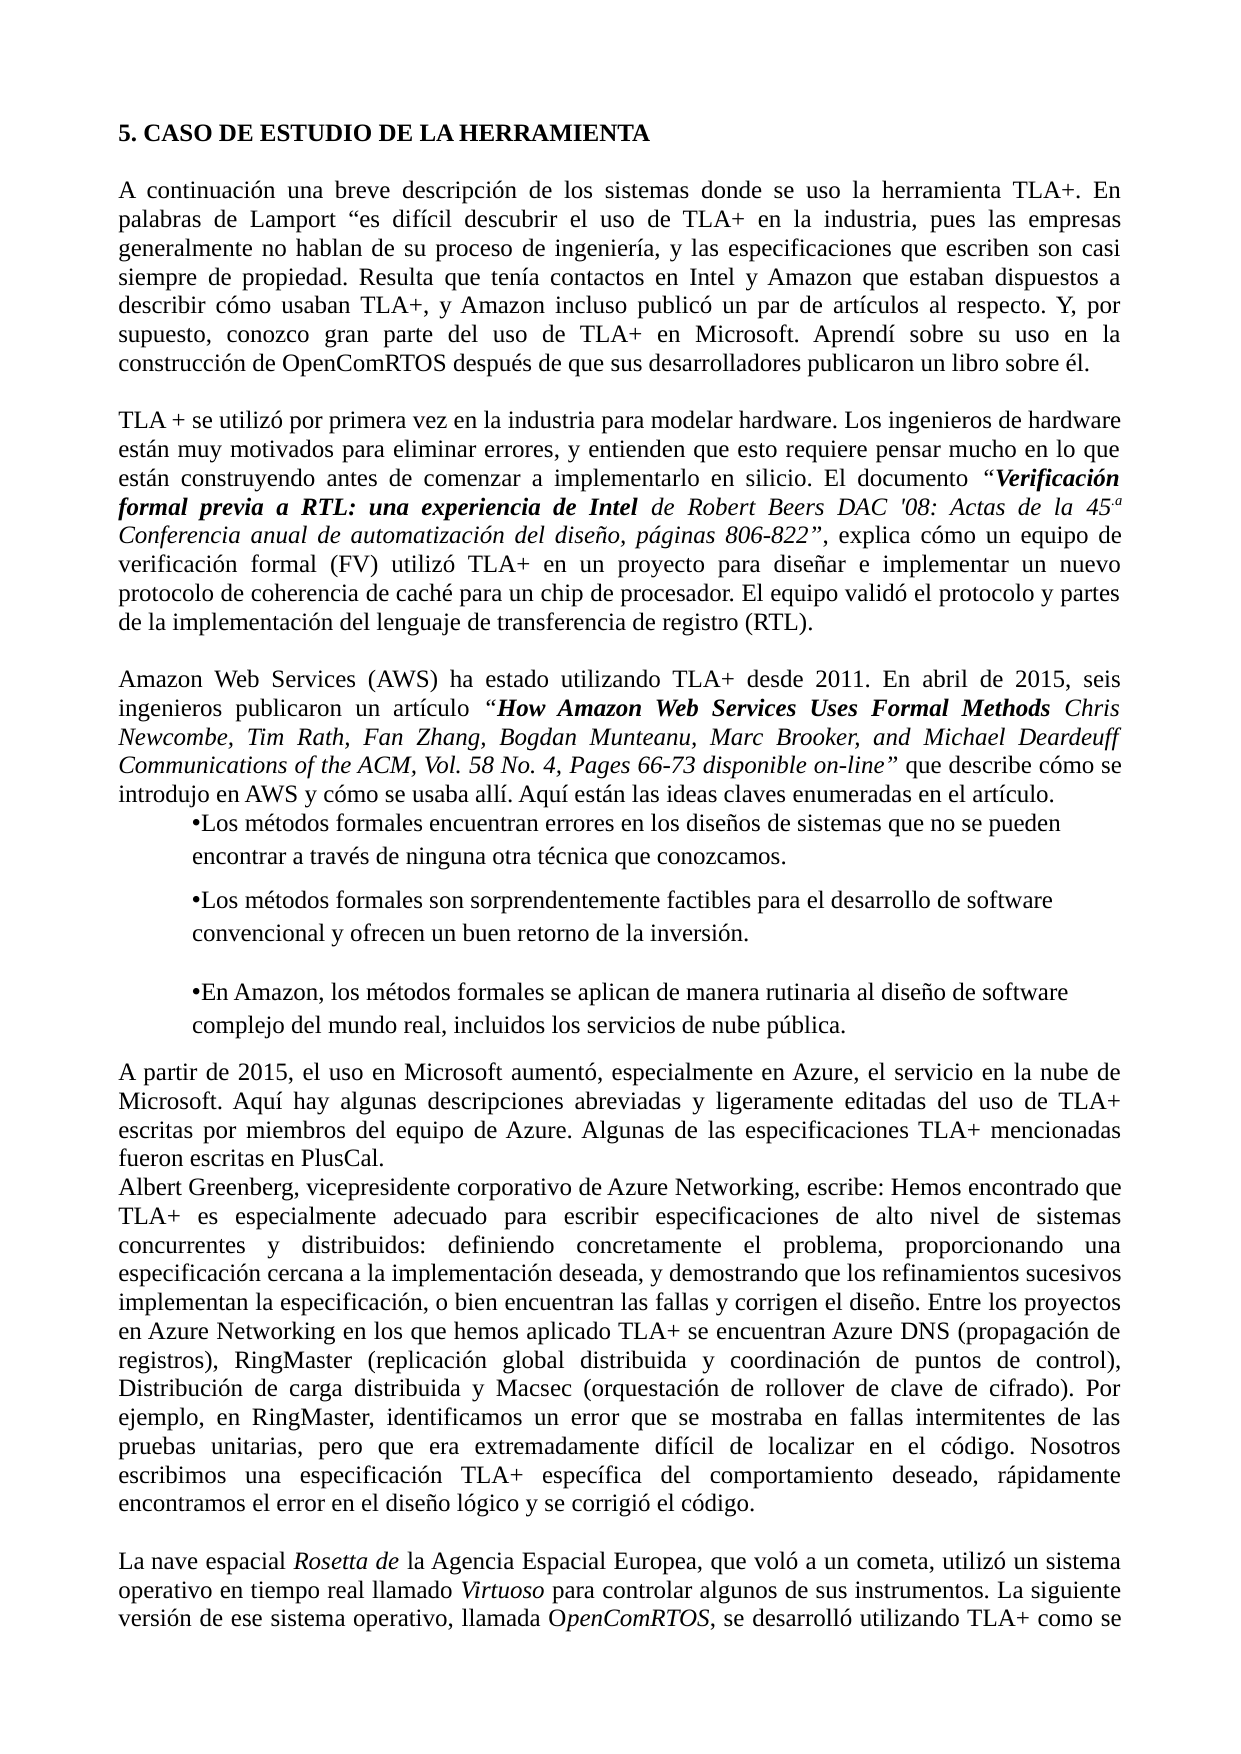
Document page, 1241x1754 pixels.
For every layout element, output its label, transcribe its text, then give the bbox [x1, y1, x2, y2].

list Los métodos formales encuentran errores en los diseños de sistemas que no se pueden encontrar a través de ninguna otra técnica que conozcamos. [118, 808, 1122, 870]
text Albert Greenberg, vicepresidente corporativo de Azure Networking, escribe: Hemos encontrado que TLA+ es especialmente adecuado para escribir especificaciones de alto nivel de sistemas concurrentes y distribuidos: definiendo concretamente el problema, proporcionando una especificación cercana a la implementación deseada, y demostrando que los refinamientos sucesivos implementan la especificación, o bien encuentran las fallas y corrigen el diseño. Entre los proyectos en Azure Networking en los que hemos aplicado TLA+ se encuentran Azure DNS (propagación de registros), RingMaster (replicación global distribuida y coordinación de puntos de control), Distribución de carga distribuida y Macsec (orquestación de rollover de clave de cifrado). Por ejemplo, en RingMaster, identificamos un error que se mostraba en fallas intermitentes de las pruebas unitarias, pero que era extremadamente difícil de localizar en el código. Nosotros escribimos una especificación TLA+ específica del comportamiento deseado, rápidamente encontramos el error en el diseño lógico y se corrigió el código. [118, 1172, 1122, 1517]
text La nave espacial Rosetta de la Agencia Espacial Europea, que voló a un cometa, utilizó un sistema operativo en tiempo real llamado Virtuoso para controlar algunos de sus instrumentos. La siguiente versión de ese sistema operativo, llamada OpenComRTOS, se desarrolló utilizando TLA+ como se [118, 1546, 1122, 1632]
text A continuación una breve descripción de los sistemas donde se uso la herramienta TLA+. En palabras de Lamport “es difícil descubrir el uso de TLA+ en la industria, pues las empresas generalmente no hablan de su proceso de ingeniería, y las especificaciones que escriben son casi siempre de propiedad. Resulta que tenía contactos en Intel y Amazon que estaban dispuestos a describir cómo usaban TLA+, y Amazon incluso publicó un par de artículos al respecto. Y, por supuesto, conozco gran parte del uso de TLA+ en Microsoft. Aprendí sobre su uso en la construcción de OpenComRTOS después de que sus desarrolladores publicaron un libro sobre él. [118, 176, 1122, 377]
text A partir de 2015, el uso en Microsoft aumentó, especialmente en Azure, el servicio en la nube de Microsoft. Aquí hay algunas descripciones abreviadas y ligeramente editadas del uso de TLA+ escritas por miembros del equipo de Azure. Algunas de las especificaciones TLA+ mencionadas fueron escritas en PlusCal. [118, 1057, 1122, 1172]
list Los métodos formales son sorprendentemente factibles para el desarrollo de software convencional y ofrecen un buen retorno de la inversión. [118, 885, 1122, 947]
text TLA + se utilizó por primera vez en la industria para modelar hardware. Los ingenieros de hardware están muy motivados para eliminar errores, y entienden que esto requiere pensar mucho en lo que están construyendo antes de comenzar a implementarlo en silicio. El documento “Verificación formal previa a RTL: una experiencia de Intel de Robert Beers DAC '08: Actas de la 45.a Conferencia anual de automatización del diseño, páginas 806-822”, explica cómo un equipo de verificación formal (FV) utilizó TLA+ en un proyecto para diseñar e implementar un nuevo protocolo de coherencia de caché para un chip de procesador. El equipo validó el protocolo y partes de la implementación del lenguaje de transferencia de registro (RTL). [118, 406, 1122, 636]
text 5. CASO DE ESTUDIO DE LA HERRAMIENTA [118, 118, 1122, 147]
list En Amazon, los métodos formales se aplican de manera rutinaria al diseño de software complejo del mundo real, incluidos los servicios de nube pública. [118, 977, 1122, 1038]
text Amazon Web Services (AWS) ha estado utilizando TLA+ desde 2011. En abril de 2015, seis ingenieros publicaron un artículo “How Amazon Web Services Uses Formal Methods Chris Newcombe, Tim Rath, Fan Zhang, Bogdan Munteanu, Marc Brooker, and Michael Deardeuff Communications of the ACM, Vol. 58 No. 4, Pages 66-73 disponible on-line” que describe cómo se introdujo en AWS y cómo se usaba allí. Aquí están las ideas claves enumeradas en el artículo. [118, 664, 1122, 808]
